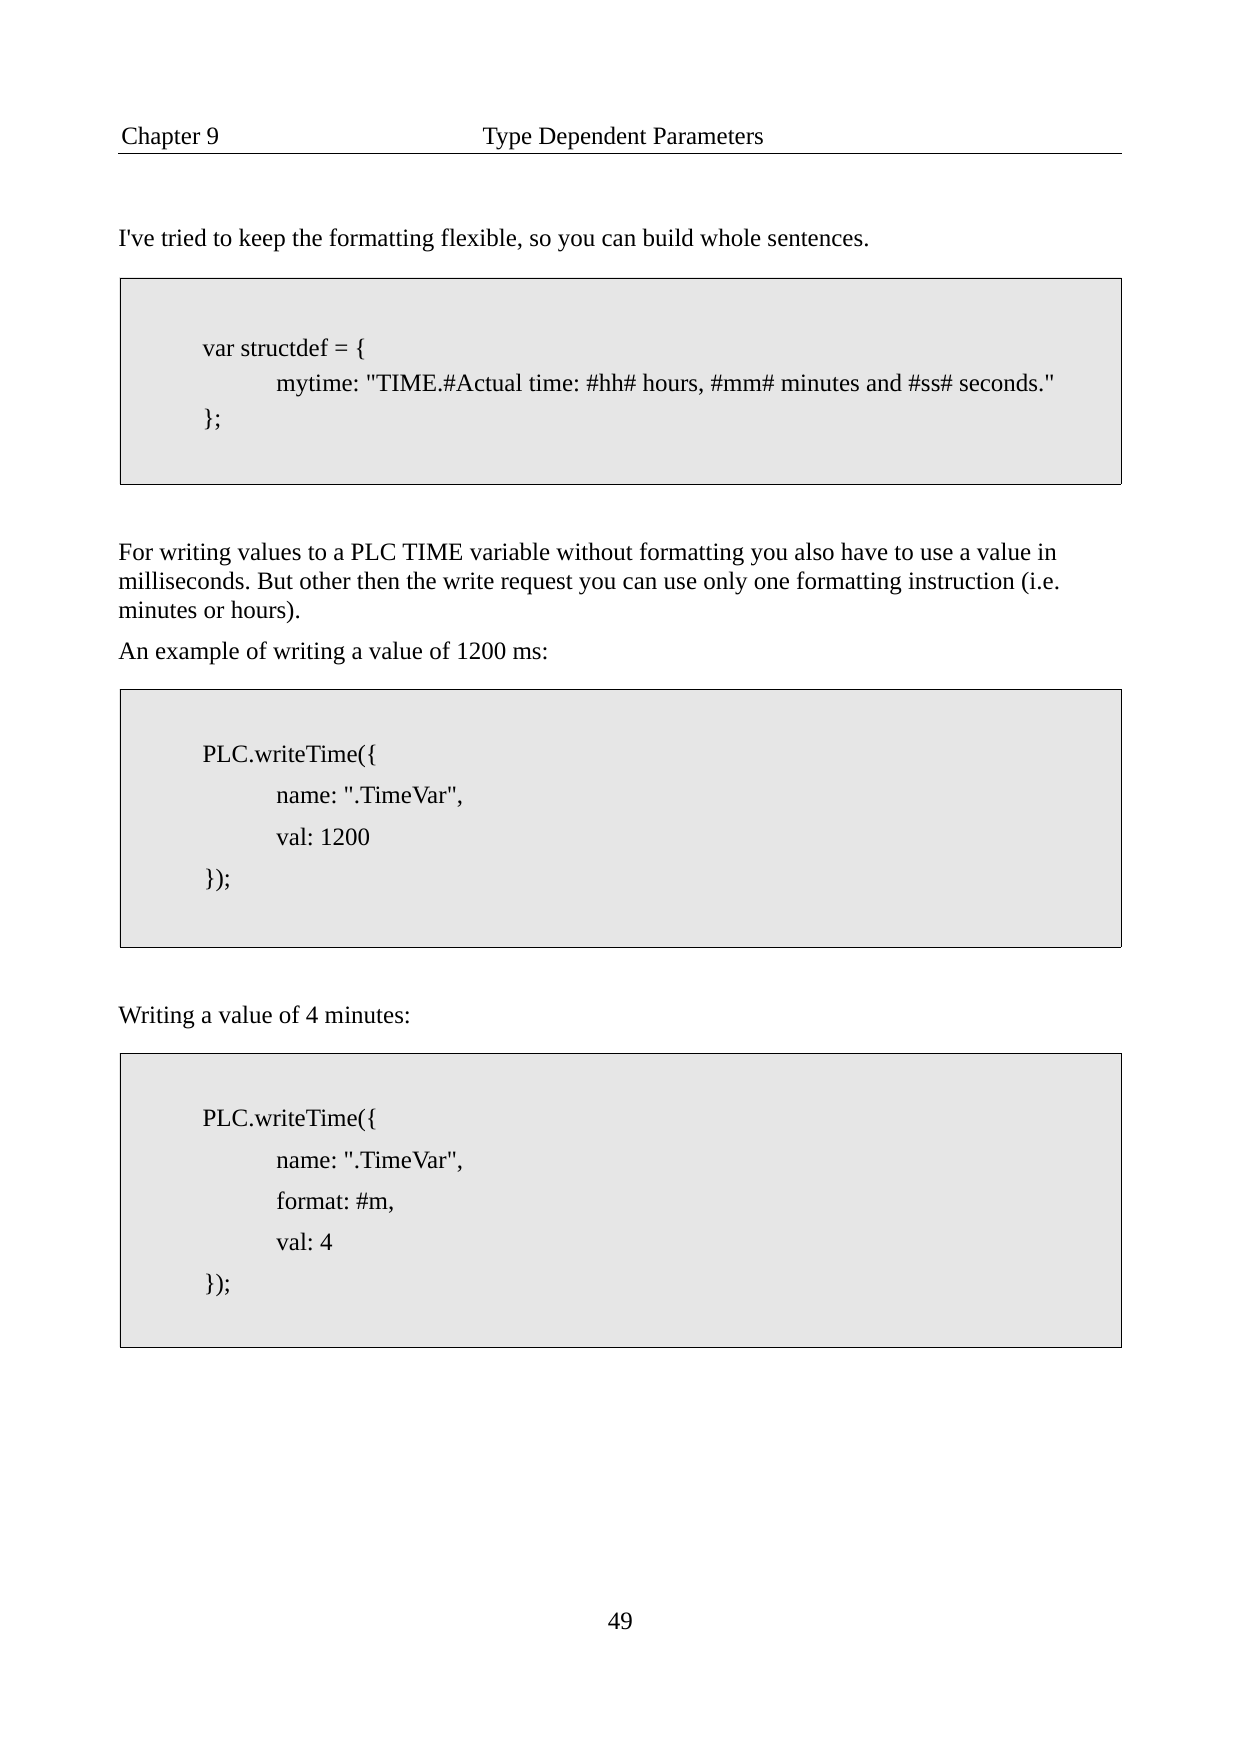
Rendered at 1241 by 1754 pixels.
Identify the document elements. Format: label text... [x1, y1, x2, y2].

text val: 1200 [128, 822, 1112, 851]
text name: ".TimeVar", [128, 1145, 1112, 1173]
text For writing values to a PLC TIME variable without formatting you also have to use a value in milliseconds. But other then the write request you can use only one formatting instruction (i.e. minutes or hours). [118, 537, 1122, 623]
text var structdef = { mytime: "TIME.#Actual time: #hh# hours, #mm# minutes and #ss# seconds." }; [128, 328, 1112, 434]
text PLC.writeTime({ [128, 1103, 1112, 1132]
text PLC.writeTime({ [128, 739, 1112, 768]
text val: 4 [128, 1227, 1112, 1256]
text format: #m, [128, 1186, 1112, 1215]
text }); [128, 1268, 1112, 1297]
text }); [128, 863, 1112, 892]
text name: ".TimeVar", [128, 781, 1112, 809]
text Writing a value of 4 minutes: [118, 1000, 1122, 1029]
text An example of writing a value of 1200 ms: [118, 636, 1122, 665]
text I've tried to keep the formatting flexible, so you can build whole sentences. [118, 223, 1122, 252]
